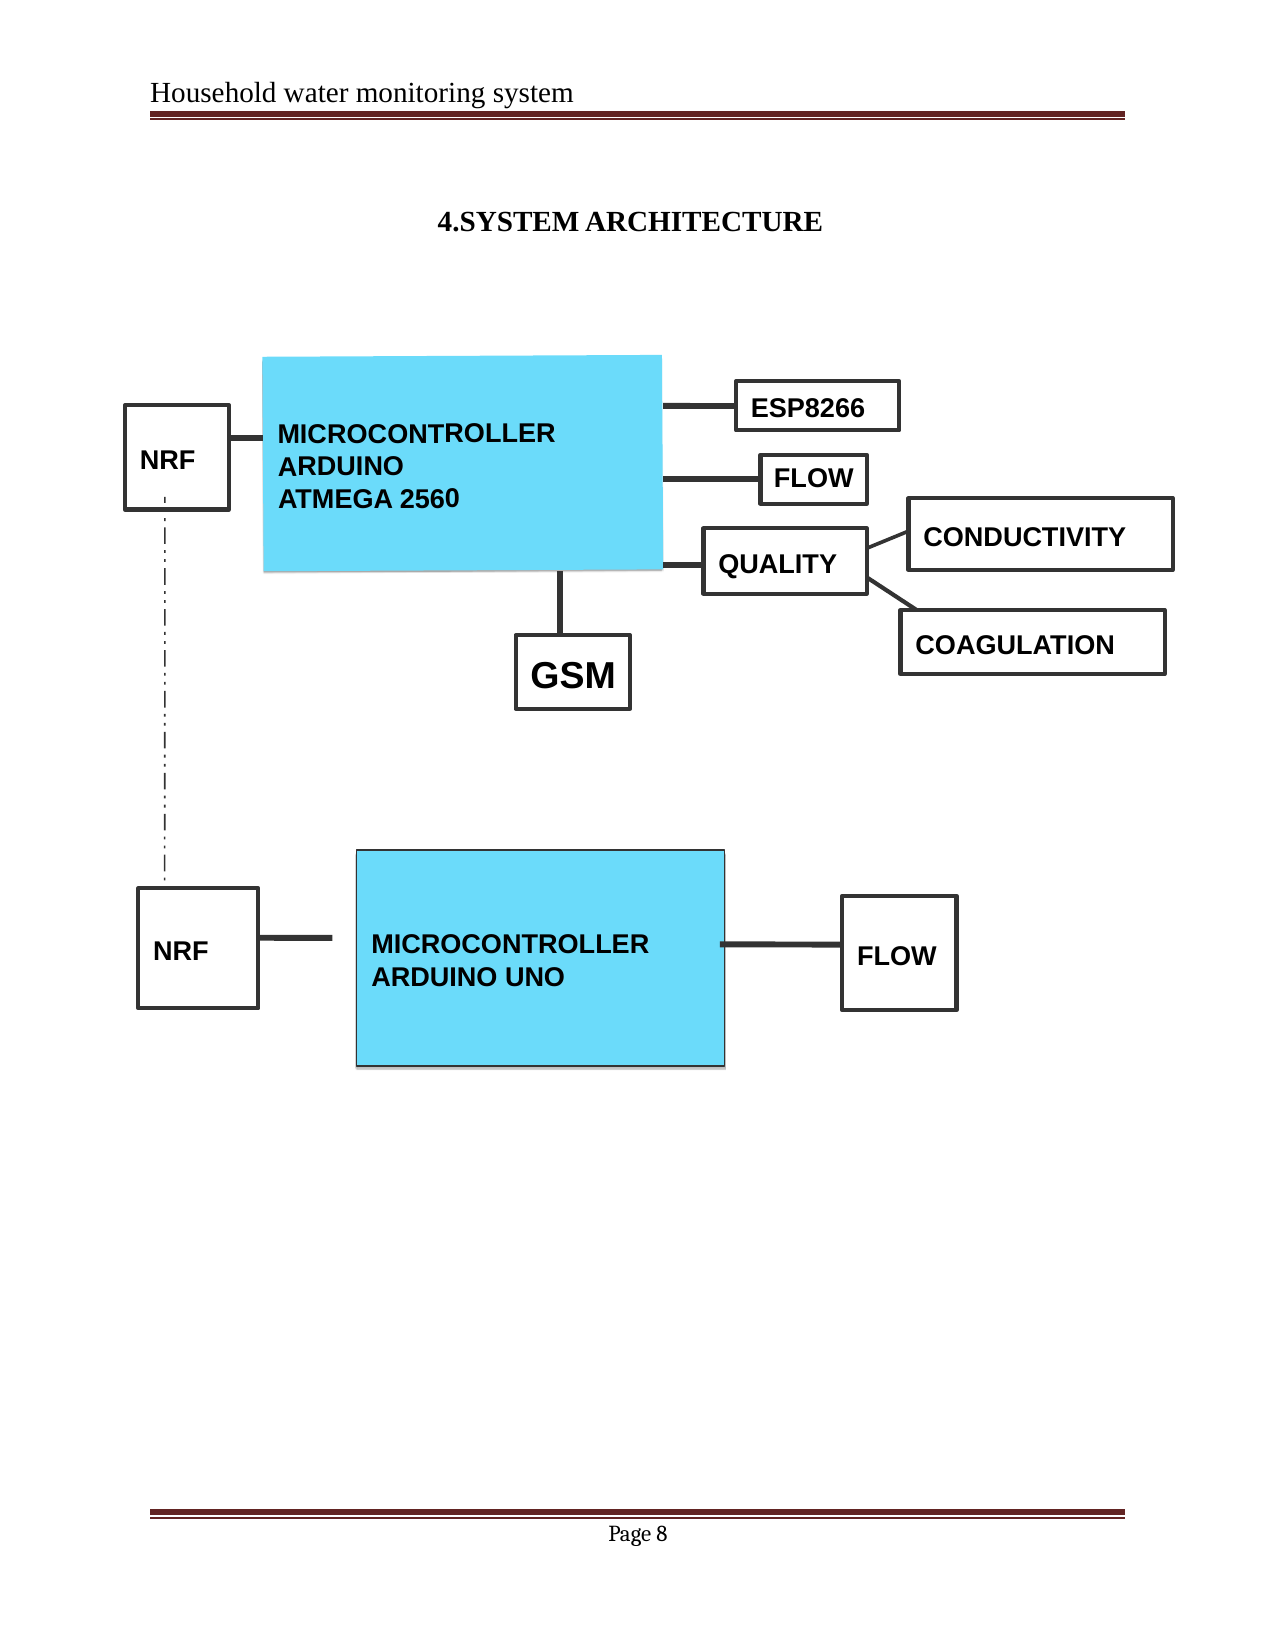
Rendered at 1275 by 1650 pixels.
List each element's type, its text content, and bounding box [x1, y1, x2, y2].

text 4.SYSTEM ARCHITECTURE [150, 204, 1125, 237]
